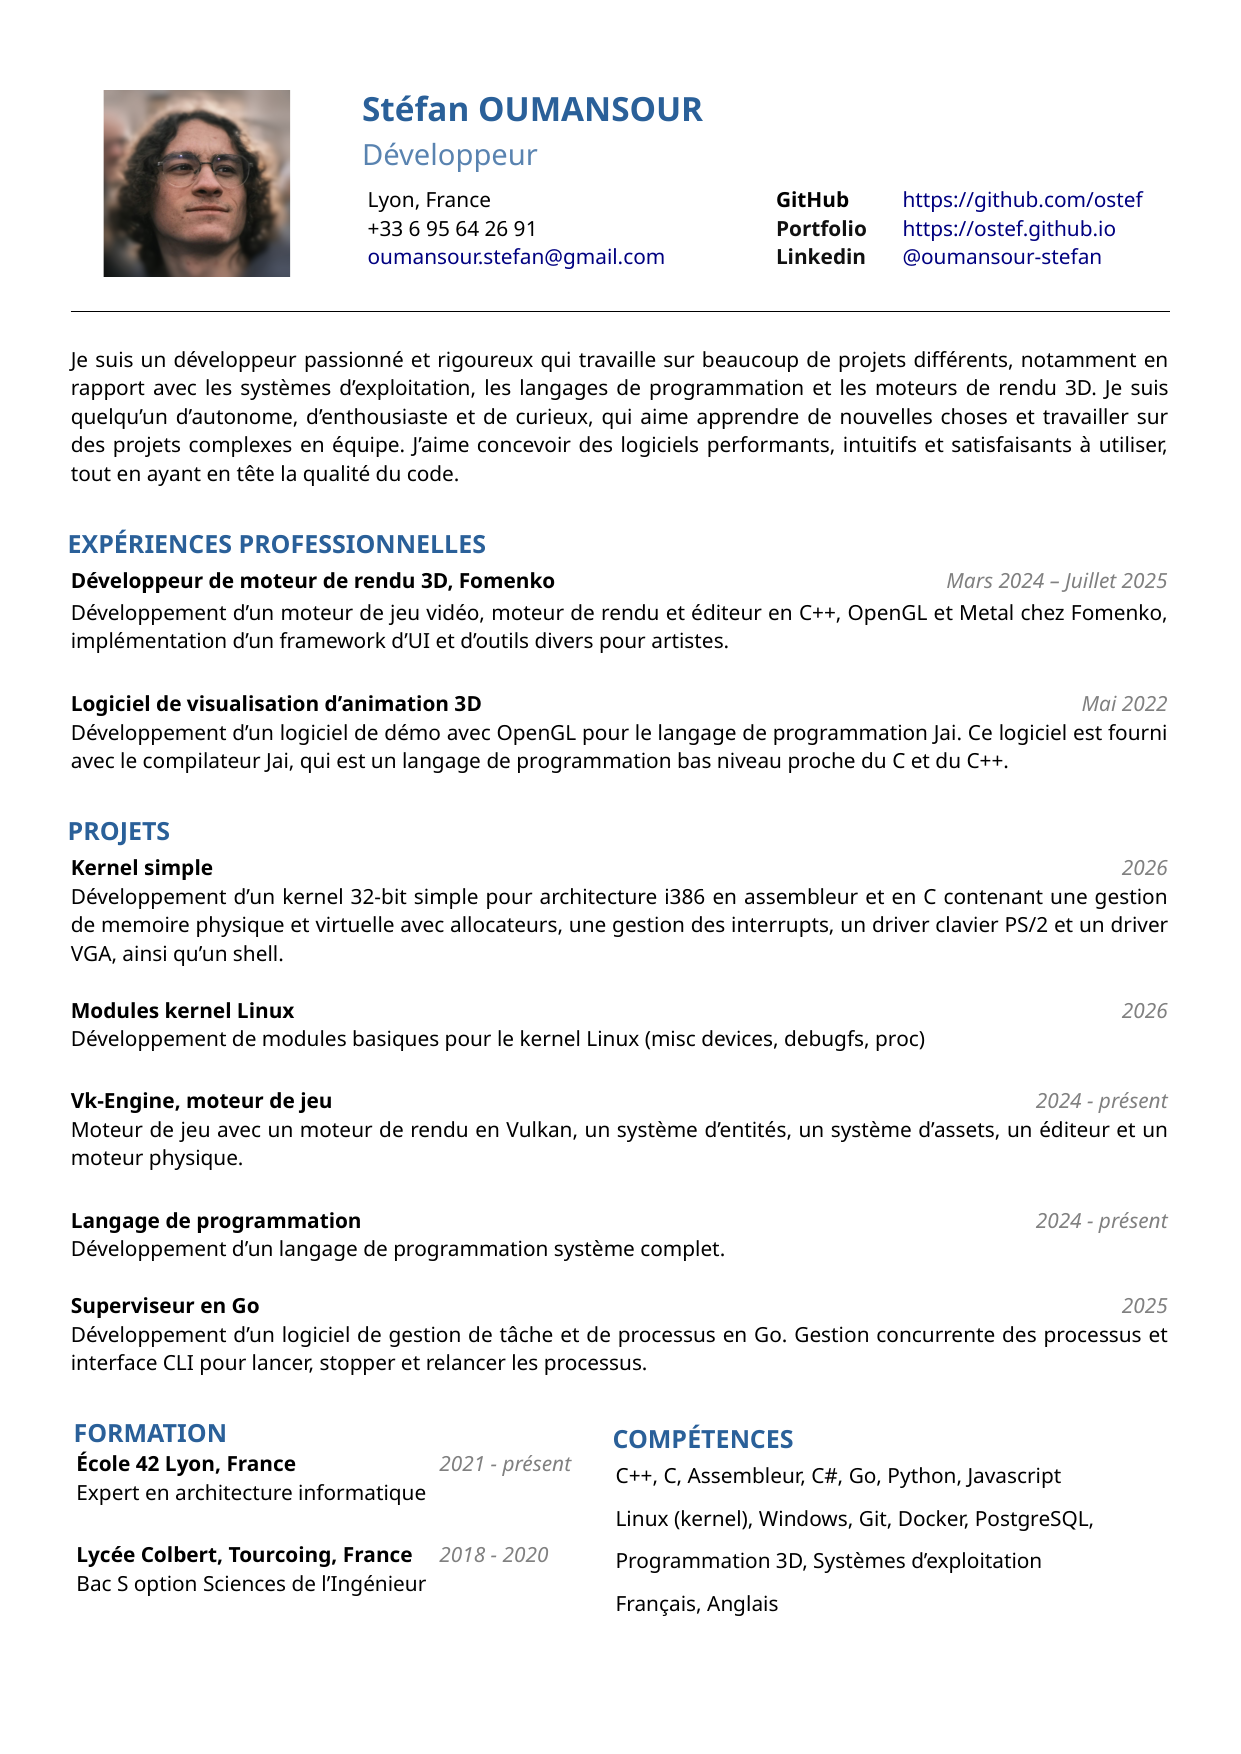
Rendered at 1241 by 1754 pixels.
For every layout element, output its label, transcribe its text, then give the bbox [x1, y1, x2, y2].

table_header Logiciel de visualisation d’animation 3D [71, 689, 815, 718]
table_header FORMATION Expert en architecture informatique Bac S option Sciences de l’Ingénieur [71, 1377, 610, 1635]
text Développement d’un logiciel de gestion de tâche et de processus en Go. Gestion concurrente des processus et interface CLI pour lancer, stopper et relancer les processus. [71, 1320, 1170, 1377]
table_header Mai 2022 [815, 689, 1170, 718]
table_header 2026 [815, 854, 1170, 882]
text Développement de modules basiques pour le kernel Linux (misc devices, debugfs, proc) [71, 1024, 1170, 1053]
table_header Modules kernel Linux [71, 996, 815, 1024]
table_header 2026 [815, 996, 1170, 1024]
text Développement d’un logiciel de démo avec OpenGL pour le langage de programmation Jai. Ce logiciel est fourni avec le compilateur Jai, qui est un langage de programmation bas niveau proche du C et du C++. [71, 718, 1170, 774]
subtitle PROJETS [67, 813, 1170, 847]
table_header Lycée Colbert, Tourcoing, France [76, 1541, 434, 1569]
picture [103, 90, 290, 277]
table_header https://github.com/ostef https://ostef.github.io @oumansour-stefan [897, 180, 1163, 276]
table_header 2024 - présent [815, 1087, 1170, 1115]
table_header École 42 Lyon, France [76, 1450, 434, 1478]
text Moteur de jeu avec un moteur de rendu en Vulkan, un système d’entités, un système d’assets, un éditeur et un moteur physique. [71, 1115, 1170, 1172]
table_header Vk-Engine, moteur de jeu [71, 1087, 815, 1115]
text Développement d’un kernel 32-bit simple pour architecture i386 en assembleur et en C contenant une gestion de memoire physique et virtuelle avec allocateurs, une gestion des interrupts, un driver clavier PS/2 et un driver VGA, ainsi qu’un shell. [71, 882, 1170, 967]
subtitle EXPÉRIENCES PROFESSIONNELLES [67, 526, 1170, 560]
table_header Développeur de moteur de rendu 3D, Fomenko [71, 566, 815, 598]
table_header Langage de programmation [71, 1206, 815, 1234]
table_header GitHub Portfolio Linkedin [770, 180, 897, 276]
table_header 2024 - présent [815, 1206, 1170, 1234]
table_header [71, 71, 356, 311]
table_header Stéfan OUMANSOUR Développeur [356, 71, 1170, 311]
table_header 2018 - 2020 [434, 1541, 604, 1569]
text Développement d’un langage de programmation système complet. [71, 1234, 1170, 1263]
table_header Superviseur en Go [71, 1291, 815, 1320]
table_header COMPÉTENCES C++, C, Assembleur, C#, Go, Python, Javascript Linux (kernel), Windows, Git, Docker, PostgreSQL, Programmation 3D, Systèmes d’exploitation Français, Anglais [610, 1377, 1170, 1635]
table_header 2025 [815, 1291, 1170, 1320]
text Je suis un développeur passionné et rigoureux qui travaille sur beaucoup de projets différents, notamment en rapport avec les systèmes d’exploitation, les langages de programmation et les moteurs de rendu 3D. Je suis quelqu’un d’autonome, d’enthousiaste et de curieux, qui aime apprendre de nouvelles choses et travailler sur des projets complexes en équipe. J’aime concevoir des logiciels performants, intuitifs et satisfaisants à utiliser, tout en ayant en tête la qualité du code. [71, 345, 1170, 487]
table_header Kernel simple [71, 854, 815, 882]
table_header 2021 - présent [434, 1450, 604, 1478]
text Développement d’un moteur de jeu vidéo, moteur de rendu et éditeur en C++, OpenGL et Metal chez Fomenko, implémentation d’un framework d’UI et d’outils divers pour artistes. [71, 598, 1170, 655]
table_header Mars 2024 – Juillet 2025 [815, 566, 1170, 598]
table_header Lyon, France +33 6 95 64 26 91 oumansour.stefan@gmail.com [362, 180, 770, 276]
